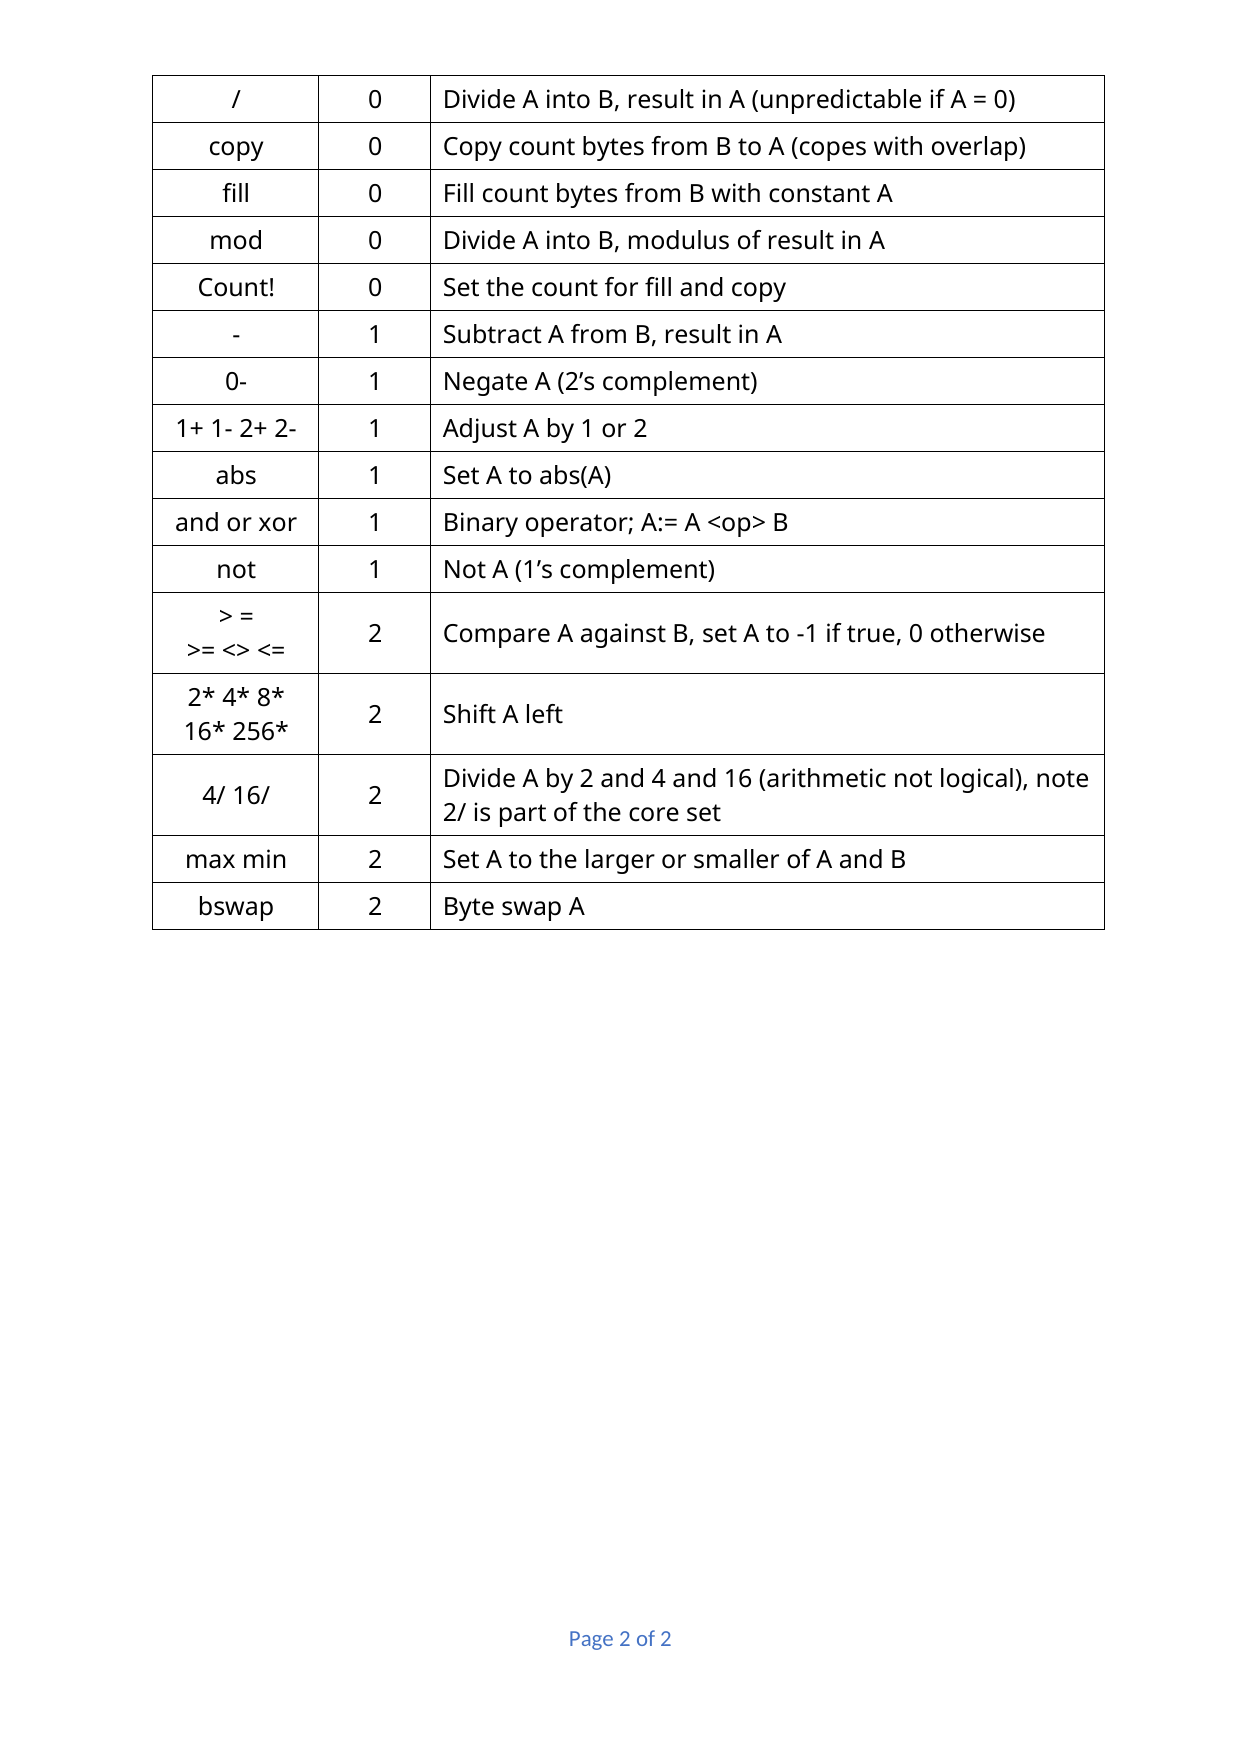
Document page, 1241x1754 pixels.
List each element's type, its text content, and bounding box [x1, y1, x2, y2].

table_cell Subtract A from B, result in A [431, 311, 1104, 357]
table_cell 2 [319, 836, 430, 882]
table_cell Set A to the larger or smaller of A and B [431, 836, 1104, 882]
table_cell abs [153, 452, 318, 498]
table_cell max min [153, 836, 318, 882]
table_cell 4/ 16/ [153, 755, 318, 835]
table_cell 2 [319, 593, 430, 673]
table_cell Binary operator; A:= A <op> B [431, 499, 1104, 545]
table_cell not [153, 546, 318, 592]
table_cell 0 [319, 217, 430, 263]
table_cell Count! [153, 264, 318, 310]
table_cell Shift A left [431, 674, 1104, 754]
table_cell and or xor [153, 499, 318, 545]
table_cell 2 [319, 755, 430, 835]
table_cell 2 [319, 883, 430, 929]
table_cell Byte swap A [431, 883, 1104, 929]
table_cell mod [153, 217, 318, 263]
table_cell 0 [319, 170, 430, 216]
table_cell 2 [319, 674, 430, 754]
table_cell bswap [153, 883, 318, 929]
table_cell Copy count bytes from B to A (copes with overlap) [431, 123, 1104, 169]
table_cell 1 [319, 499, 430, 545]
table_cell 0 [319, 264, 430, 310]
table_cell Divide A into B, result in A (unpredictable if A = 0) [431, 76, 1104, 122]
table_cell fill [153, 170, 318, 216]
table_cell Compare A against B, set A to -1 if true, 0 otherwise [431, 593, 1104, 673]
table_cell Adjust A by 1 or 2 [431, 405, 1104, 451]
table_cell - [153, 311, 318, 357]
table_cell 0- [153, 358, 318, 404]
table_cell 1 [319, 546, 430, 592]
table_cell Not A (1’s complement) [431, 546, 1104, 592]
table_cell 0 [319, 76, 430, 122]
table_cell 1 [319, 358, 430, 404]
table_cell Divide A into B, modulus of result in A [431, 217, 1104, 263]
table_cell / [153, 76, 318, 122]
table_cell copy [153, 123, 318, 169]
table_cell Set the count for fill and copy [431, 264, 1104, 310]
table_cell 1 [319, 452, 430, 498]
table_cell Divide A by 2 and 4 and 16 (arithmetic not logical), note 2/ is part of the core set [431, 755, 1104, 835]
table_cell Negate A (2’s complement) [431, 358, 1104, 404]
table_cell 2* 4* 8* 16* 256* [153, 674, 318, 754]
table_cell > = >= <> <= [153, 593, 318, 673]
table_cell Set A to abs(A) [431, 452, 1104, 498]
table_cell 1 [319, 405, 430, 451]
table_cell 1 [319, 311, 430, 357]
table_cell 1+ 1- 2+ 2- [153, 405, 318, 451]
table_cell Fill count bytes from B with constant A [431, 170, 1104, 216]
table_cell 0 [319, 123, 430, 169]
